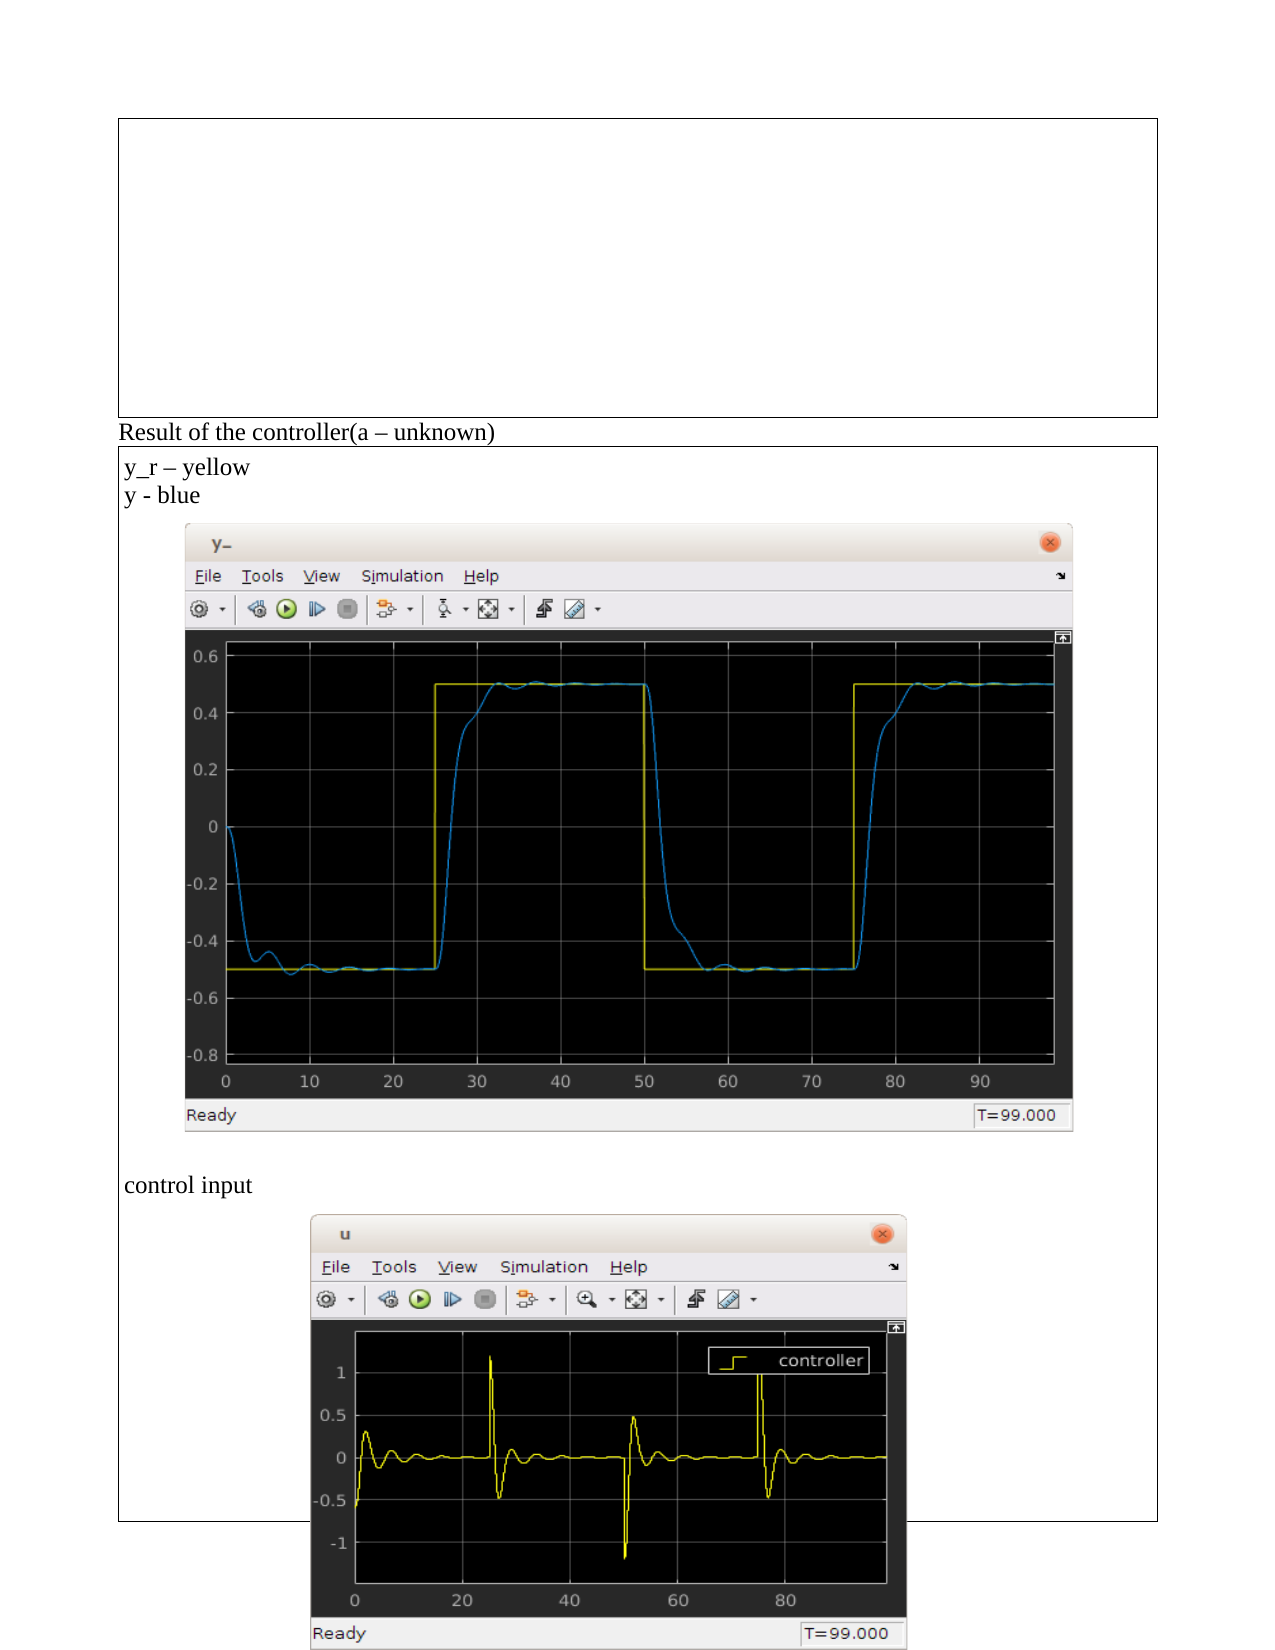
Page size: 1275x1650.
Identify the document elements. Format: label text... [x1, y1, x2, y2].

picture [184, 523, 1074, 1132]
table_header y_r – yellow y - blue control input [119, 447, 1157, 1521]
table_header [119, 119, 1157, 417]
picture [310, 1214, 908, 1650]
text Result of the controller(a – unknown) [118, 418, 1157, 446]
